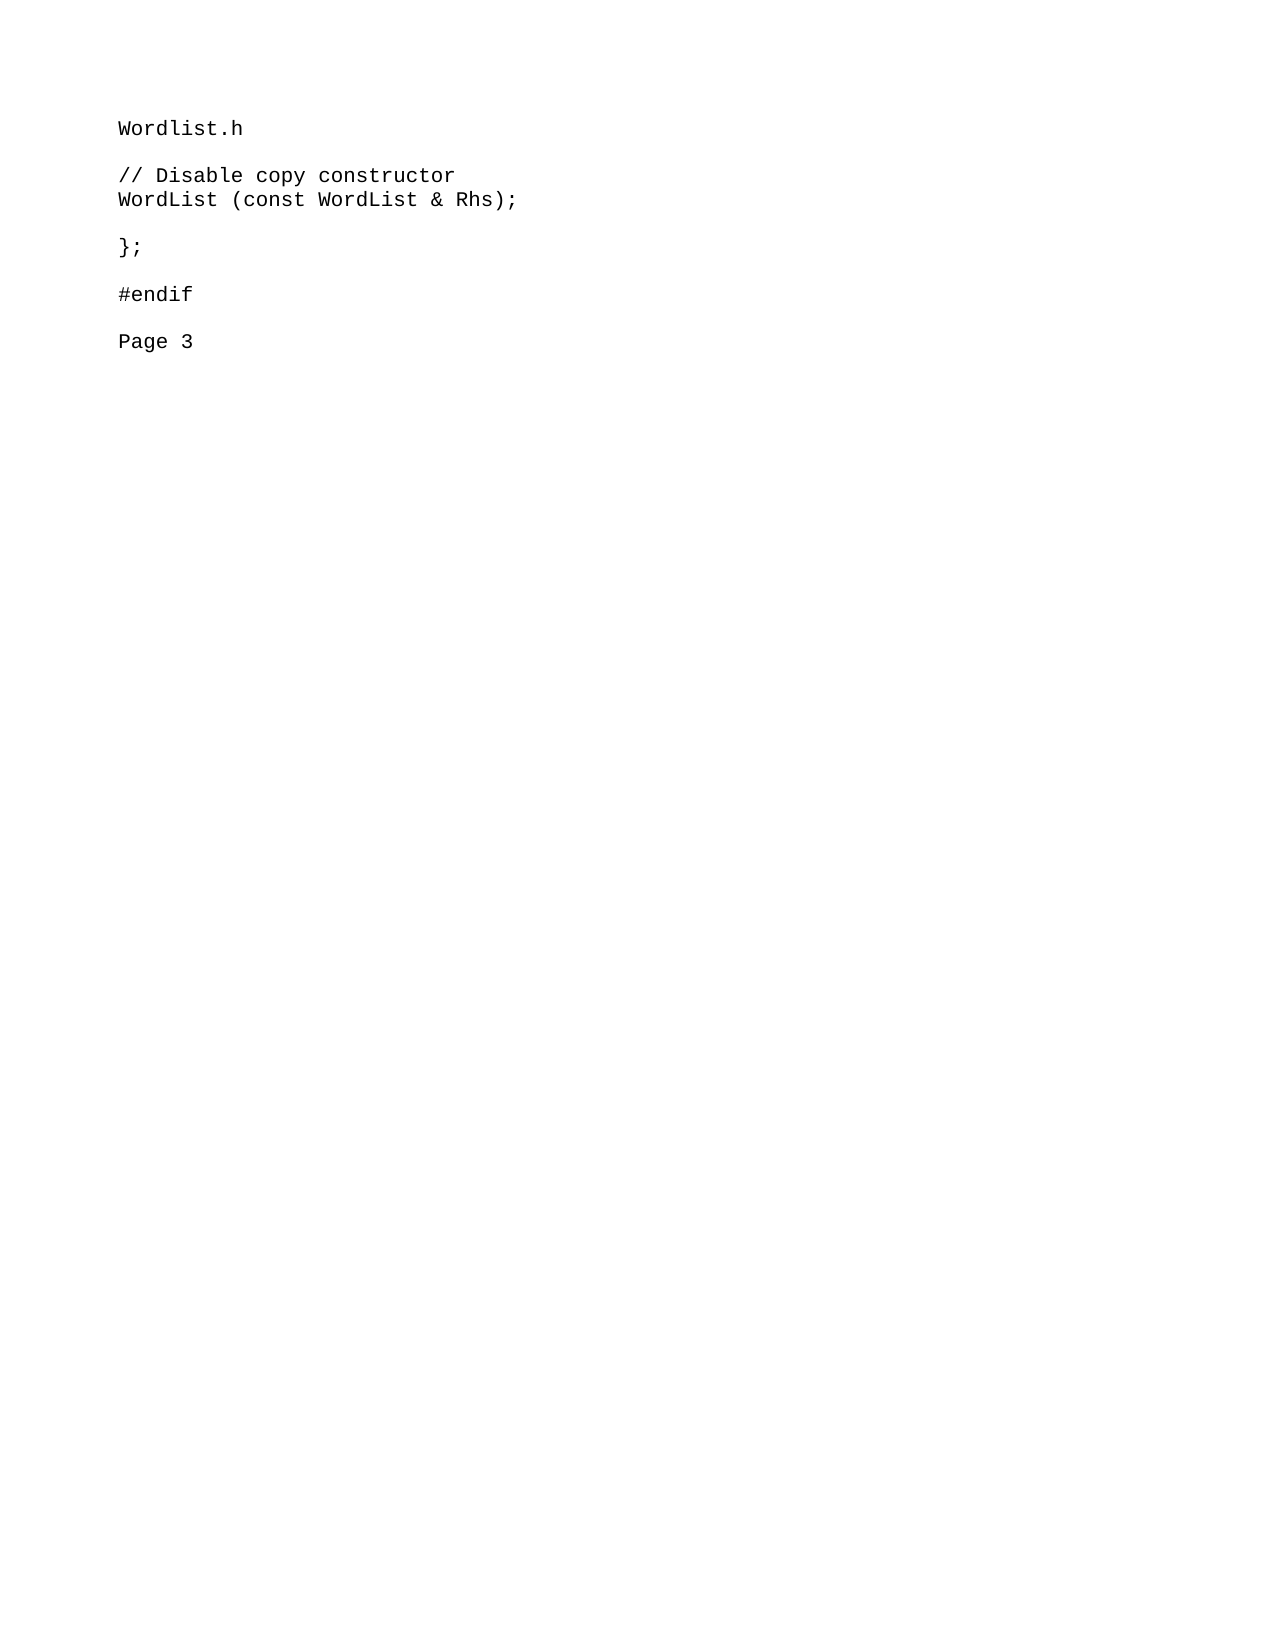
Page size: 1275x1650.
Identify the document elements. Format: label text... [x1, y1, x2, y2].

text Page 3 [118, 331, 1157, 354]
text // Disable copy constructor [118, 165, 1157, 189]
text #endif [118, 284, 1157, 307]
text WordList (const WordList & Rhs); [118, 189, 1157, 213]
text }; [118, 236, 1157, 260]
text Wordlist.h [118, 118, 1157, 142]
